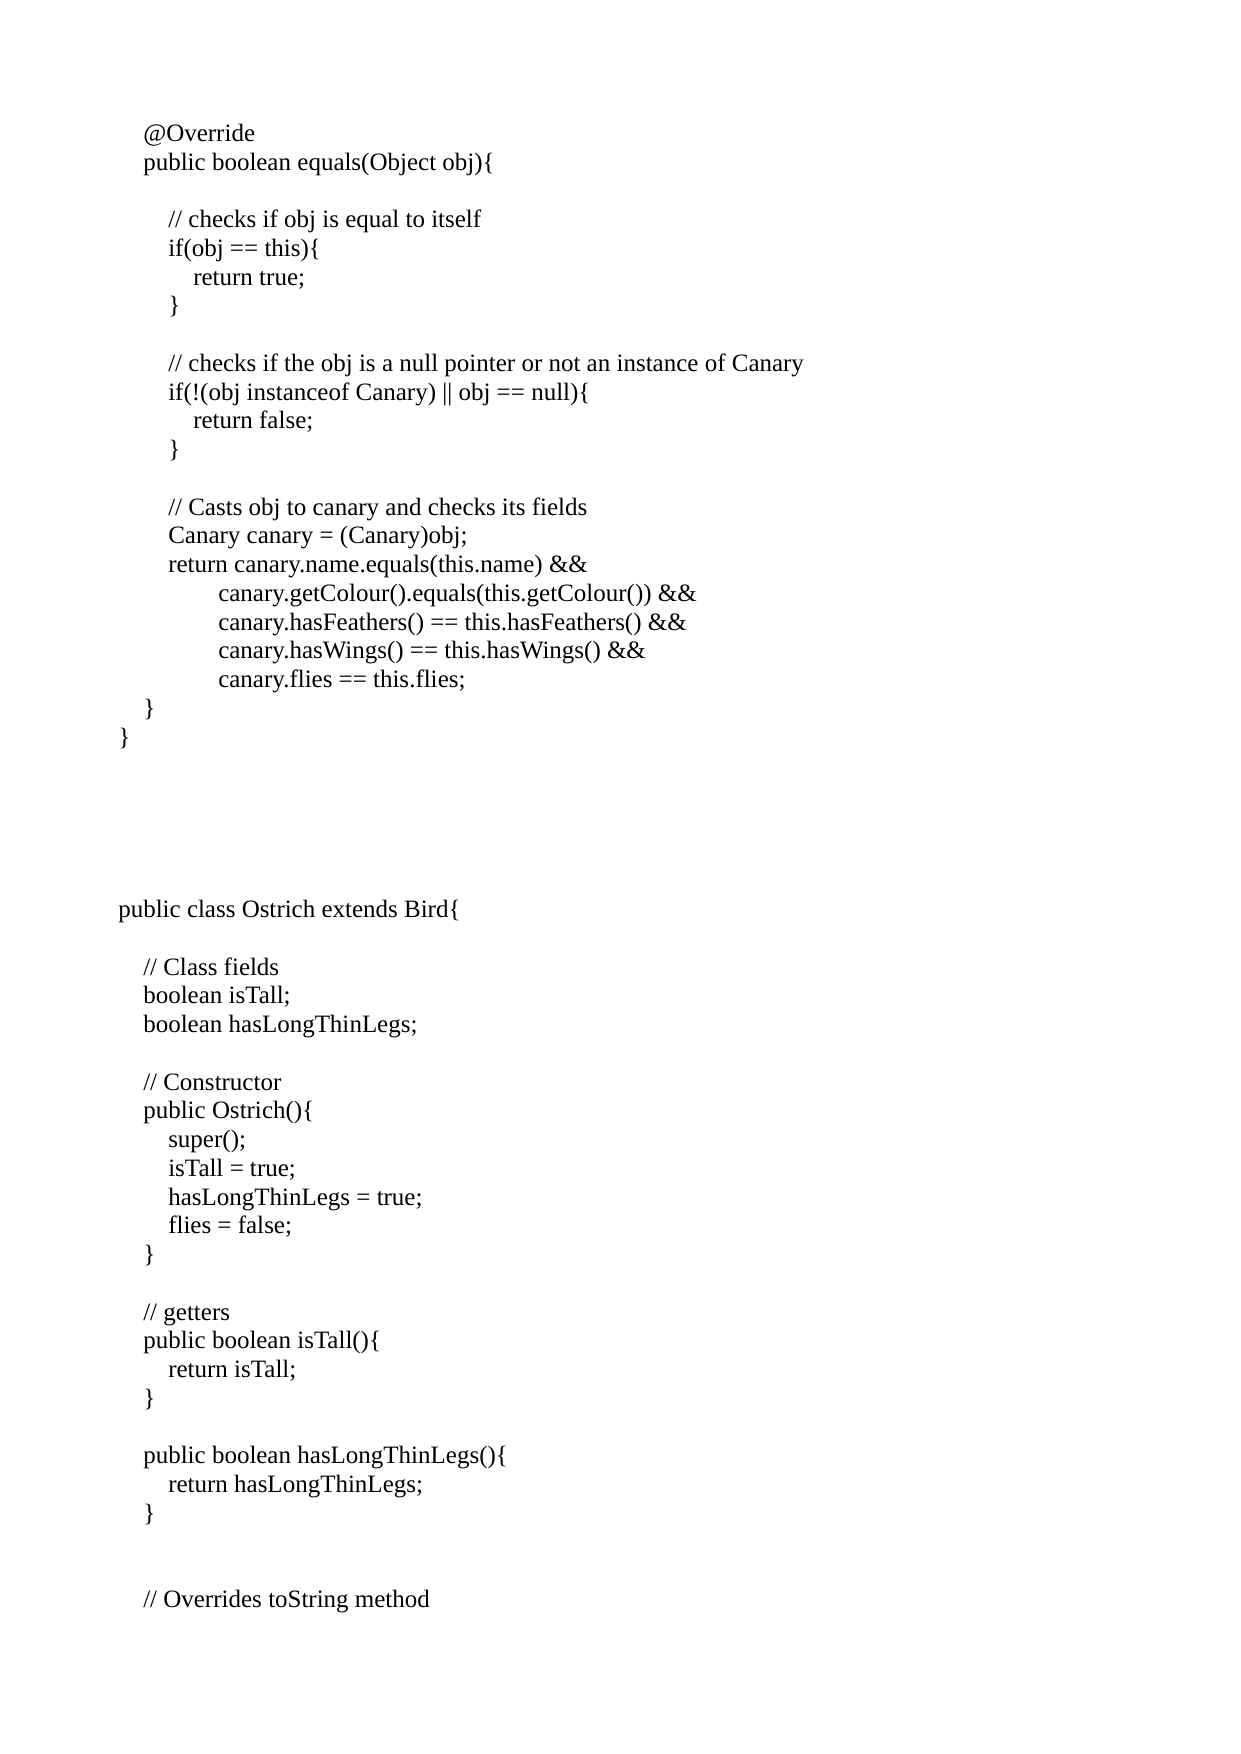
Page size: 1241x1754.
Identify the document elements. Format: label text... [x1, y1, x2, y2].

text super(); [118, 1124, 1122, 1153]
text return isTall; [118, 1354, 1122, 1383]
text } [118, 434, 1122, 463]
text // Class fields [118, 952, 1122, 981]
text } [118, 291, 1122, 319]
text return hasLongThinLegs; [118, 1469, 1122, 1498]
text } [118, 722, 1122, 751]
text flies = false; [118, 1211, 1122, 1239]
text if(!(obj instanceof Canary) || obj == null){ [118, 377, 1122, 406]
text return canary.name.equals(this.name) && [118, 549, 1122, 578]
text // getters [118, 1297, 1122, 1326]
text public boolean isTall(){ [118, 1326, 1122, 1354]
text } [118, 1498, 1122, 1527]
text public class Ostrich extends Bird{ [118, 894, 1122, 923]
text public boolean hasLongThinLegs(){ [118, 1441, 1122, 1469]
text canary.flies == this.flies; [118, 664, 1122, 693]
text return true; [118, 262, 1122, 291]
text // checks if obj is equal to itself [118, 204, 1122, 233]
text } [118, 693, 1122, 722]
text // Constructor [118, 1067, 1122, 1096]
text } [118, 1239, 1122, 1268]
text Canary canary = (Canary)obj; [118, 521, 1122, 549]
text public Ostrich(){ [118, 1096, 1122, 1124]
text boolean isTall; [118, 981, 1122, 1009]
text canary.hasWings() == this.hasWings() && [118, 636, 1122, 664]
text public boolean equals(Object obj){ [118, 147, 1122, 176]
text // checks if the obj is a null pointer or not an instance of Canary [118, 348, 1122, 377]
text } [118, 1383, 1122, 1412]
text @Override [118, 118, 1122, 147]
text if(obj == this){ [118, 233, 1122, 262]
text boolean hasLongThinLegs; [118, 1009, 1122, 1038]
text isTall = true; [118, 1153, 1122, 1182]
text return false; [118, 406, 1122, 434]
text canary.hasFeathers() == this.hasFeathers() && [118, 607, 1122, 636]
text canary.getColour().equals(this.getColour()) && [118, 578, 1122, 607]
text // Casts obj to canary and checks its fields [118, 492, 1122, 521]
text hasLongThinLegs = true; [118, 1182, 1122, 1211]
text // Overrides toString method [118, 1584, 1122, 1613]
